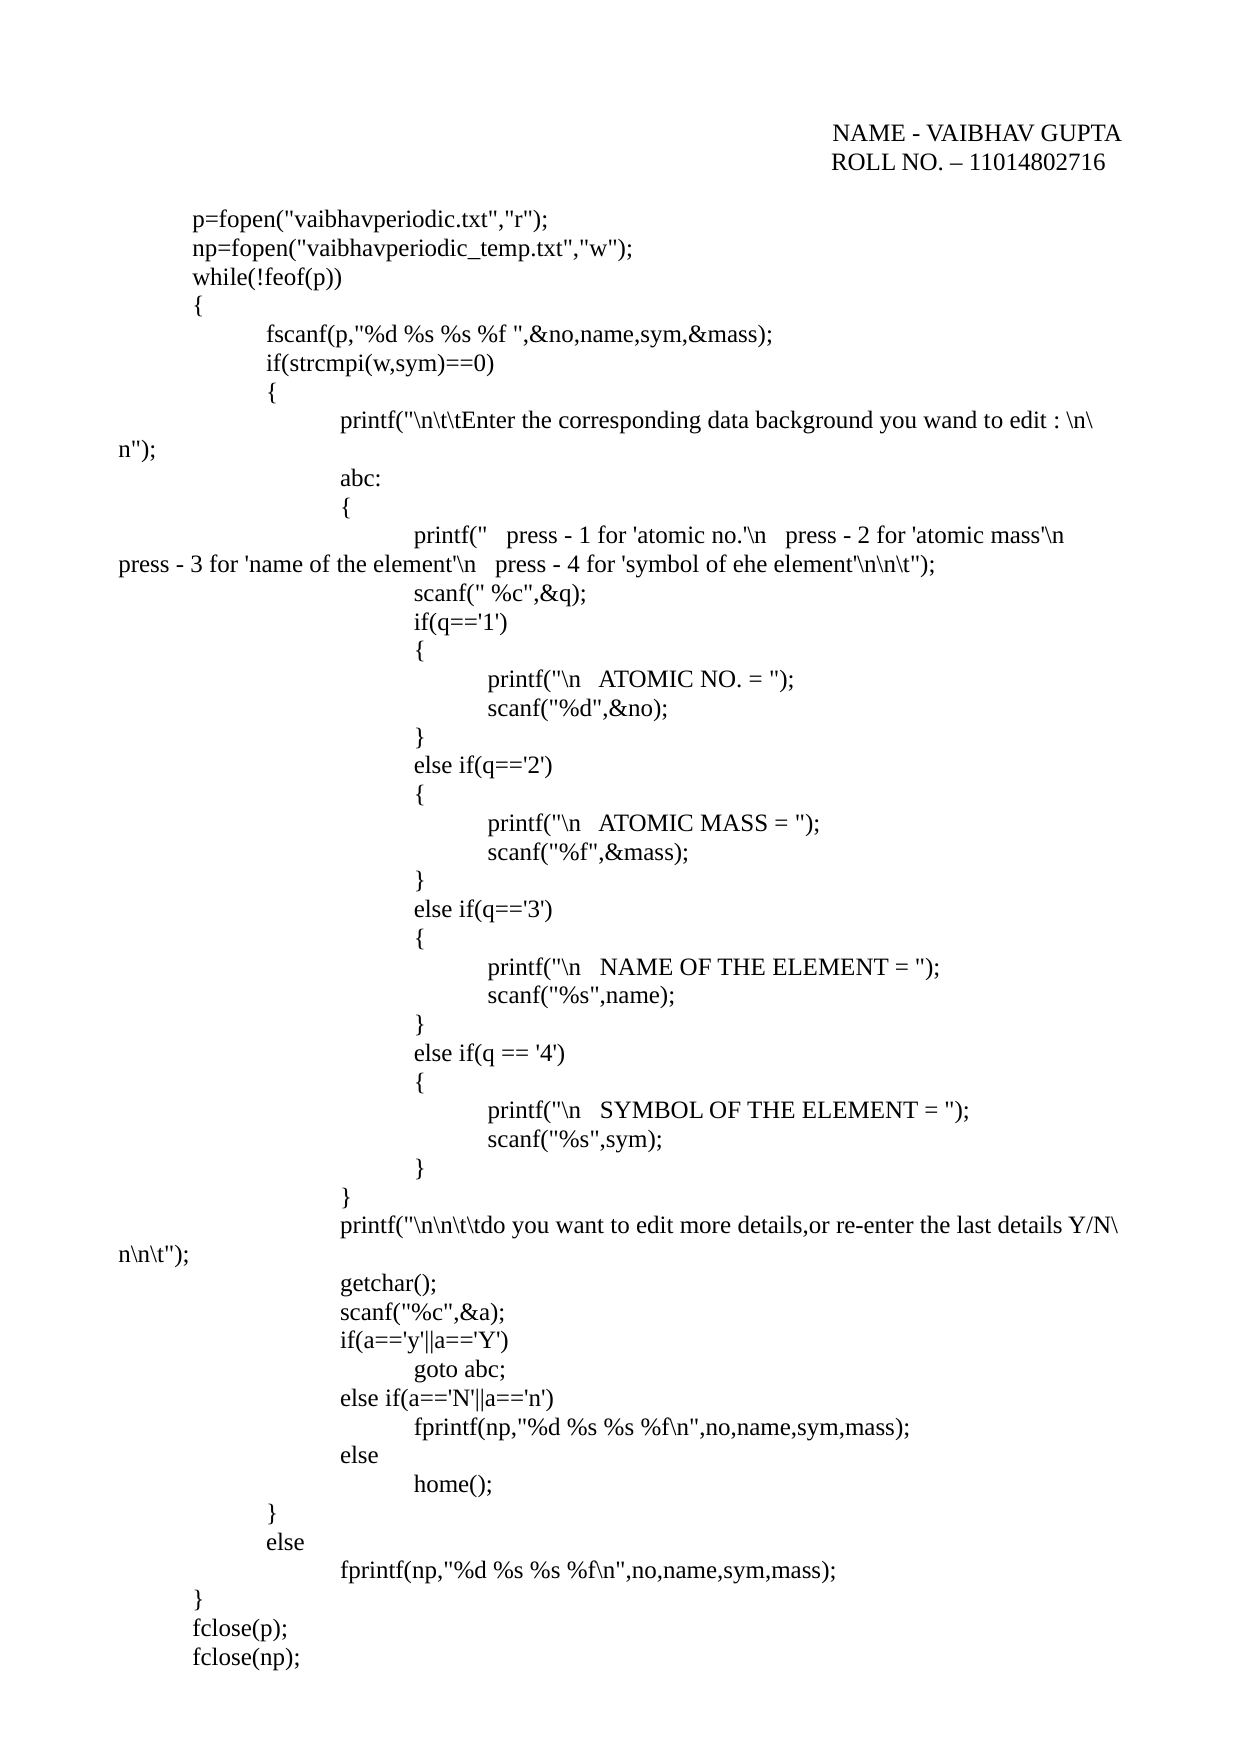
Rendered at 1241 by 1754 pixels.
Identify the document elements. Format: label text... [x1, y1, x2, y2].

text scanf("%d",&no); [118, 693, 1122, 722]
text getchar(); [118, 1268, 1122, 1297]
text { [118, 291, 1122, 319]
text printf("\n ATOMIC NO. = "); [118, 664, 1122, 693]
text fprintf(np,"%d %s %s %f\n",no,name,sym,mass); [118, 1556, 1122, 1584]
text scanf("%s",name); [118, 981, 1122, 1009]
text } [118, 1182, 1122, 1211]
text fscanf(p,"%d %s %s %f ",&no,name,sym,&mass); [118, 319, 1122, 348]
text } [118, 1009, 1122, 1038]
text printf("\n NAME OF THE ELEMENT = "); [118, 952, 1122, 981]
text home(); [118, 1469, 1122, 1498]
text } [118, 722, 1122, 751]
text goto abc; [118, 1354, 1122, 1383]
text else if(q=='3') [118, 894, 1122, 923]
text scanf("%f",&mass); [118, 837, 1122, 866]
text else [118, 1441, 1122, 1469]
text { [118, 492, 1122, 521]
text else if(q=='2') [118, 751, 1122, 779]
text { [118, 923, 1122, 952]
text scanf(" %c",&q); [118, 578, 1122, 607]
text if(a=='y'||a=='Y') [118, 1326, 1122, 1354]
text if(strcmpi(w,sym)==0) [118, 348, 1122, 377]
text fclose(p); [118, 1613, 1122, 1642]
text { [118, 636, 1122, 664]
text fprintf(np,"%d %s %s %f\n",no,name,sym,mass); [118, 1412, 1122, 1441]
text scanf("%s",sym); [118, 1124, 1122, 1153]
text np=fopen("vaibhavperiodic_temp.txt","w"); [118, 233, 1122, 262]
text } [118, 1584, 1122, 1613]
text { [118, 1067, 1122, 1096]
text abc: [118, 463, 1122, 492]
text else if(q == '4') [118, 1038, 1122, 1067]
text } [118, 866, 1122, 894]
text else if(a=='N'||a=='n') [118, 1383, 1122, 1412]
text if(q=='1') [118, 607, 1122, 636]
text p=fopen("vaibhavperiodic.txt","r"); [118, 204, 1122, 233]
text else [118, 1527, 1122, 1556]
text { [118, 377, 1122, 406]
text } [118, 1153, 1122, 1182]
text fclose(np); [118, 1642, 1122, 1671]
text } [118, 1498, 1122, 1527]
text scanf("%c",&a); [118, 1297, 1122, 1326]
text while(!feof(p)) [118, 262, 1122, 291]
text { [118, 779, 1122, 808]
text printf("\n\t\tEnter the corresponding data background you wand to edit : \n\n"); [118, 406, 1122, 463]
text printf("\n SYMBOL OF THE ELEMENT = "); [118, 1096, 1122, 1124]
text printf(" press - 1 for 'atomic no.'\n press - 2 for 'atomic mass'\n press - 3 for 'name of the element'\n press - 4 for 'symbol of ehe element'\n\n\t"); [118, 521, 1122, 578]
text printf("\n\n\t\tdo you want to edit more details,or re-enter the last details Y/N\n\n\t"); [118, 1211, 1122, 1268]
text printf("\n ATOMIC MASS = "); [118, 808, 1122, 837]
